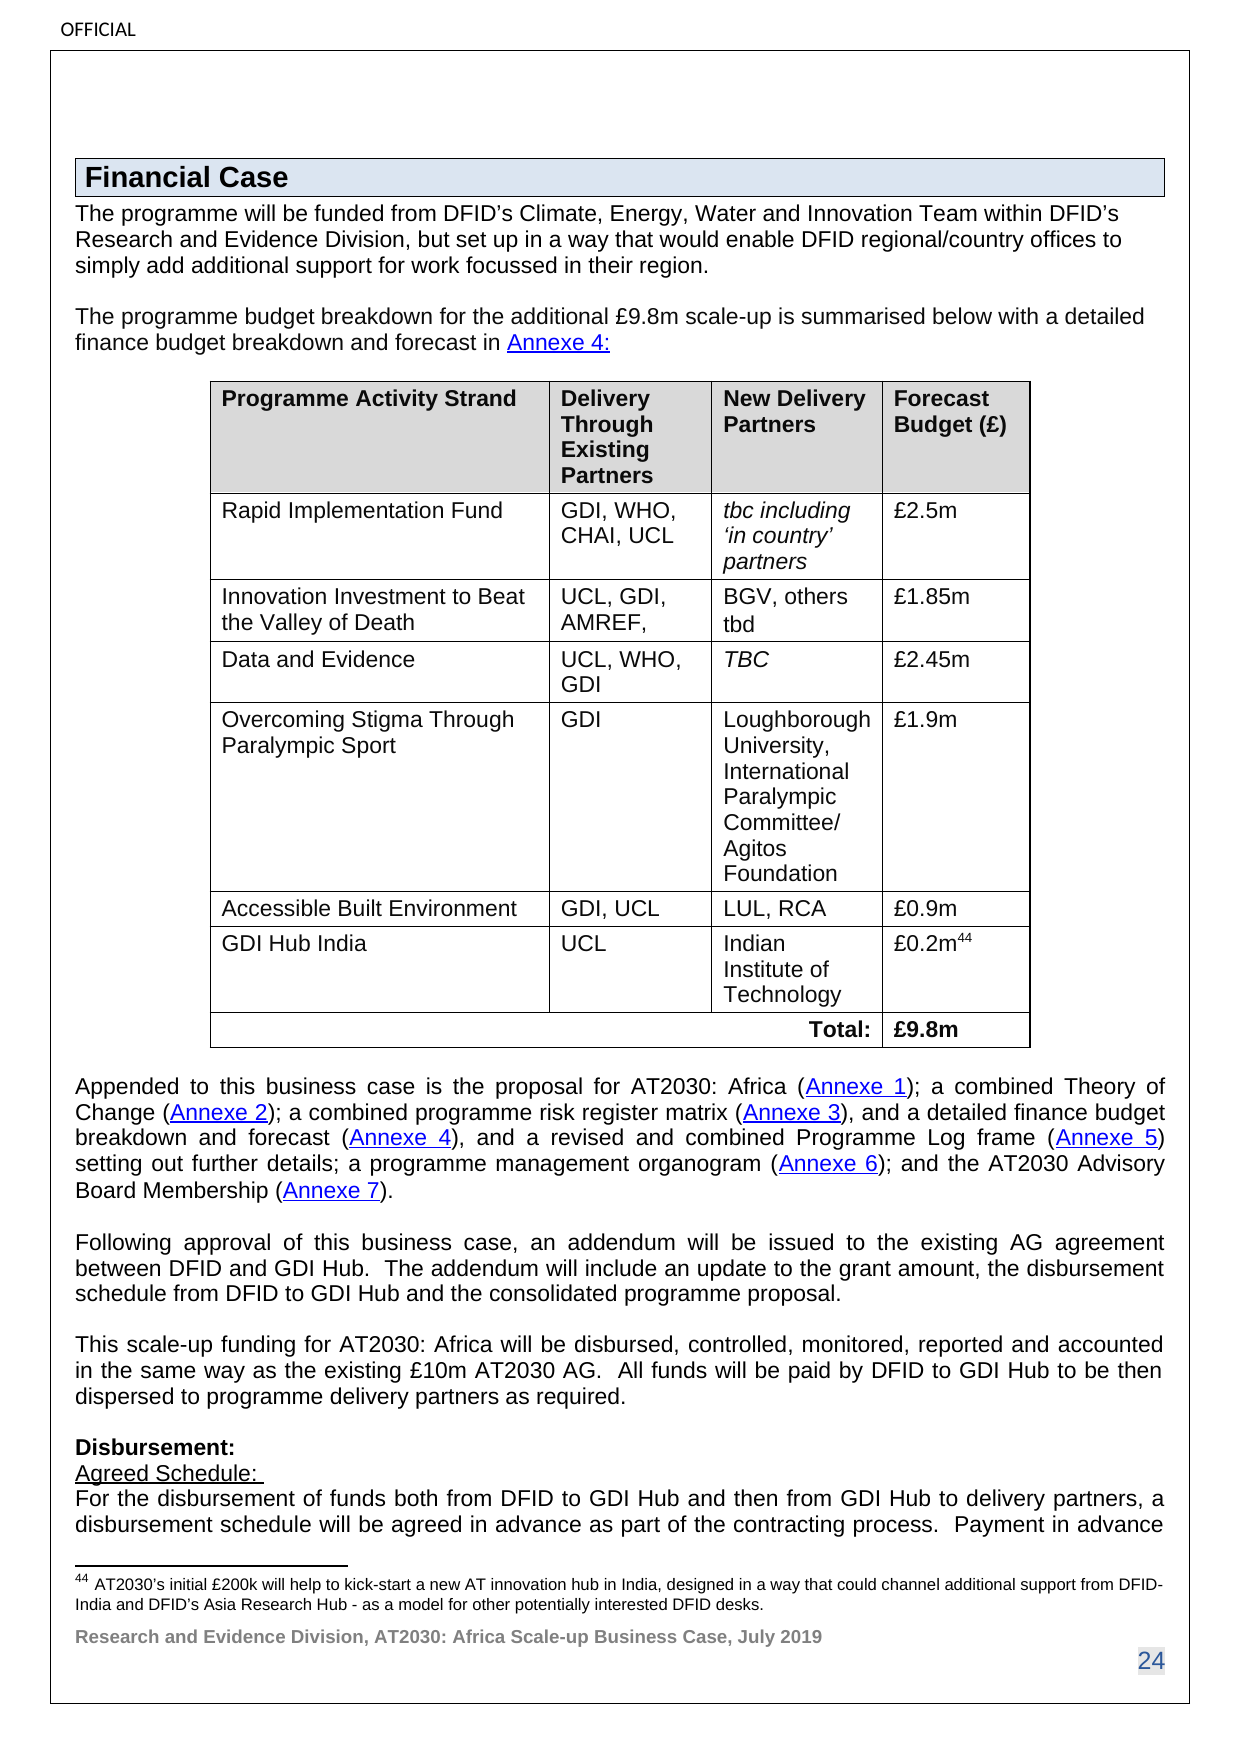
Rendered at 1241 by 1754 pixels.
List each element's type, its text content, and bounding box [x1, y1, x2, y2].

text This scale-up funding for AT2030: Africa will be disbursed, controlled, monitored, reported and accounted in the same way as the existing £10m AT2030 AG. All funds will be paid by DFID to GDI Hub to be then dispersed to programme delivery partners as required. [75, 1332, 1165, 1409]
text Agreed Schedule: [75, 1460, 1165, 1486]
table_header New Delivery Partners [712, 382, 882, 492]
table_cell £9.8m [883, 1013, 1029, 1047]
table_cell GDI, UCL [550, 892, 711, 926]
table_cell Innovation Investment to Beat the Valley of Death [211, 580, 549, 641]
table_cell BGV, others tbd [712, 580, 882, 641]
table_cell TBC [712, 642, 882, 702]
table_cell tbc including ‘in country’ partners [712, 494, 882, 579]
text Disbursement: [75, 1434, 1165, 1460]
table_cell Data and Evidence [211, 642, 549, 702]
table_cell Indian Institute of Technology [712, 927, 882, 1012]
table_header Forecast Budget (£) [883, 382, 1029, 492]
table_cell £0.9m [883, 892, 1029, 926]
table_cell £1.85m [883, 580, 1029, 641]
subtitle Financial Case [76, 159, 1164, 196]
table_cell Total: [211, 1013, 882, 1047]
text The programme will be funded from DFID’s Climate, Energy, Water and Innovation Team within DFID’s Research and Evidence Division, but set up in a way that would enable DFID regional/country offices to simply add additional support for work focussed in their region. [75, 201, 1165, 278]
table_header Delivery Through Existing Partners [550, 382, 711, 492]
text Following approval of this business case, an addendum will be issued to the existing AG agreement between DFID and GDI Hub. The addendum will include an update to the grant amount, the disbursement schedule from DFID to GDI Hub and the consolidated programme proposal. [75, 1229, 1165, 1306]
table_cell LUL, RCA [712, 892, 882, 926]
table_cell GDI [550, 703, 711, 891]
table_cell UCL [550, 927, 711, 1012]
text For the disbursement of funds both from DFID to GDI Hub and then from GDI Hub to delivery partners, a disbursement schedule will be agreed in advance as part of the contracting process. Payment in advance [75, 1486, 1165, 1537]
text Appended to this business case is the proposal for AT2030: Africa (Annexe 1); a combined Theory of Change (Annexe 2); a combined programme risk register matrix (Annexe 3), and a detailed finance budget breakdown and forecast (Annexe 4), and a revised and combined Programme Log frame (Annexe 5) setting out further details; a programme management organogram (Annexe 6); and the AT2030 Advisory Board Membership (Annexe 7). [75, 1073, 1165, 1204]
text The programme budget breakdown for the additional £9.8m scale-up is summarised below with a detailed finance budget breakdown and forecast in Annexe 4: [75, 304, 1165, 355]
table_cell UCL, WHO, GDI [550, 642, 711, 702]
table_cell Accessible Built Environment [211, 892, 549, 926]
table_cell UCL, GDI, AMREF, [550, 580, 711, 641]
table_header Programme Activity Strand [211, 382, 549, 492]
table_cell £1.9m [883, 703, 1029, 891]
table_cell £0.2m [883, 927, 1029, 1012]
table_cell Overcoming Stigma Through Paralympic Sport [211, 703, 549, 891]
table_cell Rapid Implementation Fund [211, 494, 549, 579]
table_cell GDI, WHO, CHAI, UCL [550, 494, 711, 579]
table_cell Loughborough University, International Paralympic Committee/ Agitos Foundation [712, 703, 882, 891]
table_cell GDI Hub India [211, 927, 549, 1012]
table_cell £2.5m [883, 494, 1029, 579]
table_cell £2.45m [883, 642, 1029, 702]
